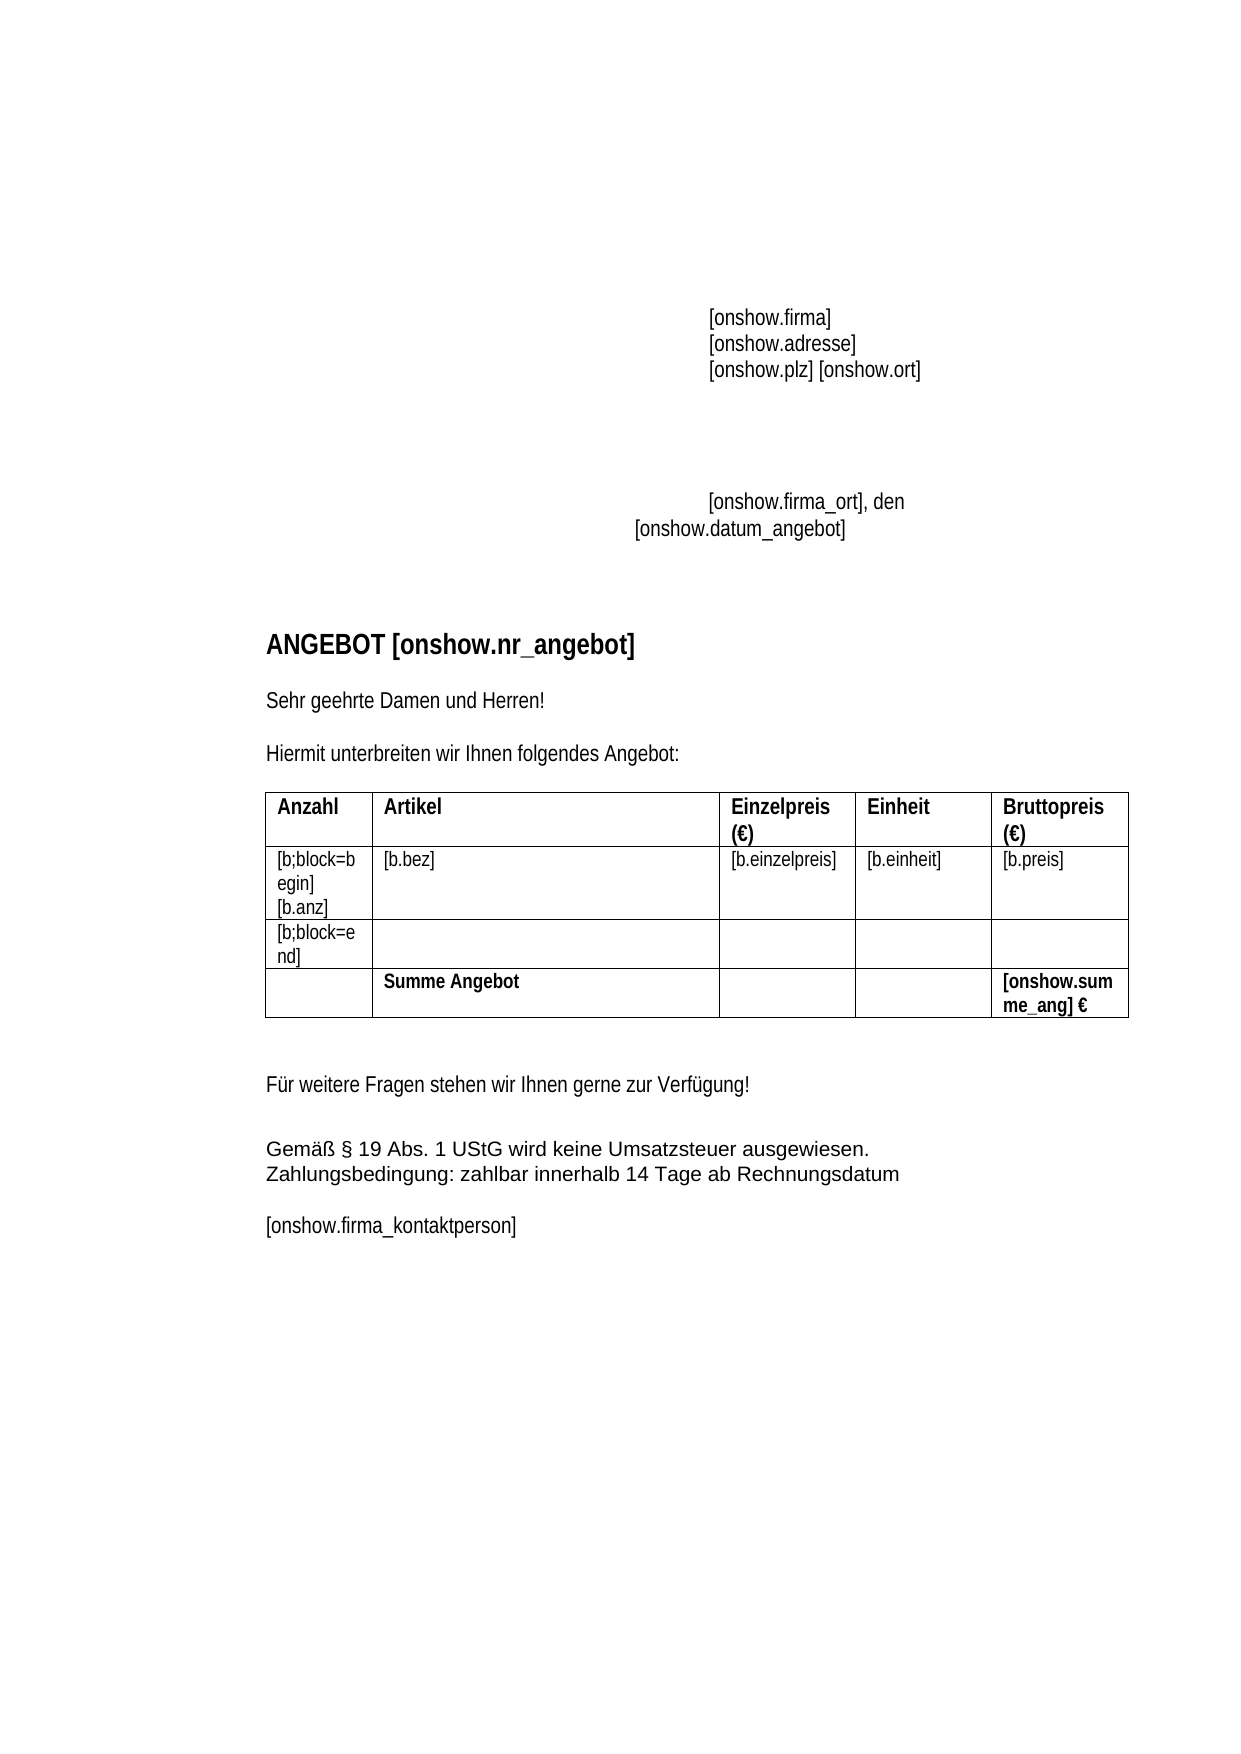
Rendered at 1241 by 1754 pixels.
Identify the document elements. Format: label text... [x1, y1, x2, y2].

table_cell [b;block=begin][b.anz] [266, 847, 372, 919]
text [onshow.firma_ort], den [onshow.datum_angebot] [634, 488, 1092, 541]
text Zahlungsbedingung: zahlbar innerhalb 14 Tage ab Rechnungsdatum [266, 1160, 1093, 1185]
table_header Bruttopreis (€) [992, 793, 1128, 846]
table_cell [373, 920, 719, 968]
text ANGEBOT [onshow.nr_angebot] [266, 627, 1092, 661]
table_cell [266, 969, 372, 1017]
text Sehr geehrte Damen und Herren! [266, 687, 1092, 713]
text Für weitere Fragen stehen wir Ihnen gerne zur Verfügung! [266, 1071, 1093, 1097]
table_header Einzelpreis (€) [720, 793, 855, 846]
text [onshow.adresse] [709, 330, 1092, 356]
table_cell [720, 969, 855, 1017]
table_cell [b.preis] [992, 847, 1128, 919]
text Gemäß § 19 Abs. 1 UStG wird keine Umsatzsteuer ausgewiesen. [266, 1136, 1092, 1160]
table_cell [856, 969, 991, 1017]
text [onshow.firma] [709, 304, 1092, 330]
table_cell [onshow.summe_ang] € [992, 969, 1128, 1017]
table_cell [856, 920, 991, 968]
table_header Anzahl [266, 793, 372, 846]
table_cell [720, 920, 855, 968]
table_header Einheit [856, 793, 991, 846]
text [onshow.firma_kontaktperson] [266, 1212, 1093, 1238]
table_cell [992, 920, 1128, 968]
table_cell [b.einheit] [856, 847, 991, 919]
text [onshow.plz] [onshow.ort] [709, 356, 1092, 383]
table_cell [b;block=end] [266, 920, 372, 968]
table_cell [b.einzelpreis] [720, 847, 855, 919]
table_header Artikel [373, 793, 719, 846]
table_cell Summe Angebot [373, 969, 719, 1017]
text Hiermit unterbreiten wir Ihnen folgendes Angebot: [266, 739, 1092, 766]
table_cell [b.bez] [373, 847, 719, 919]
